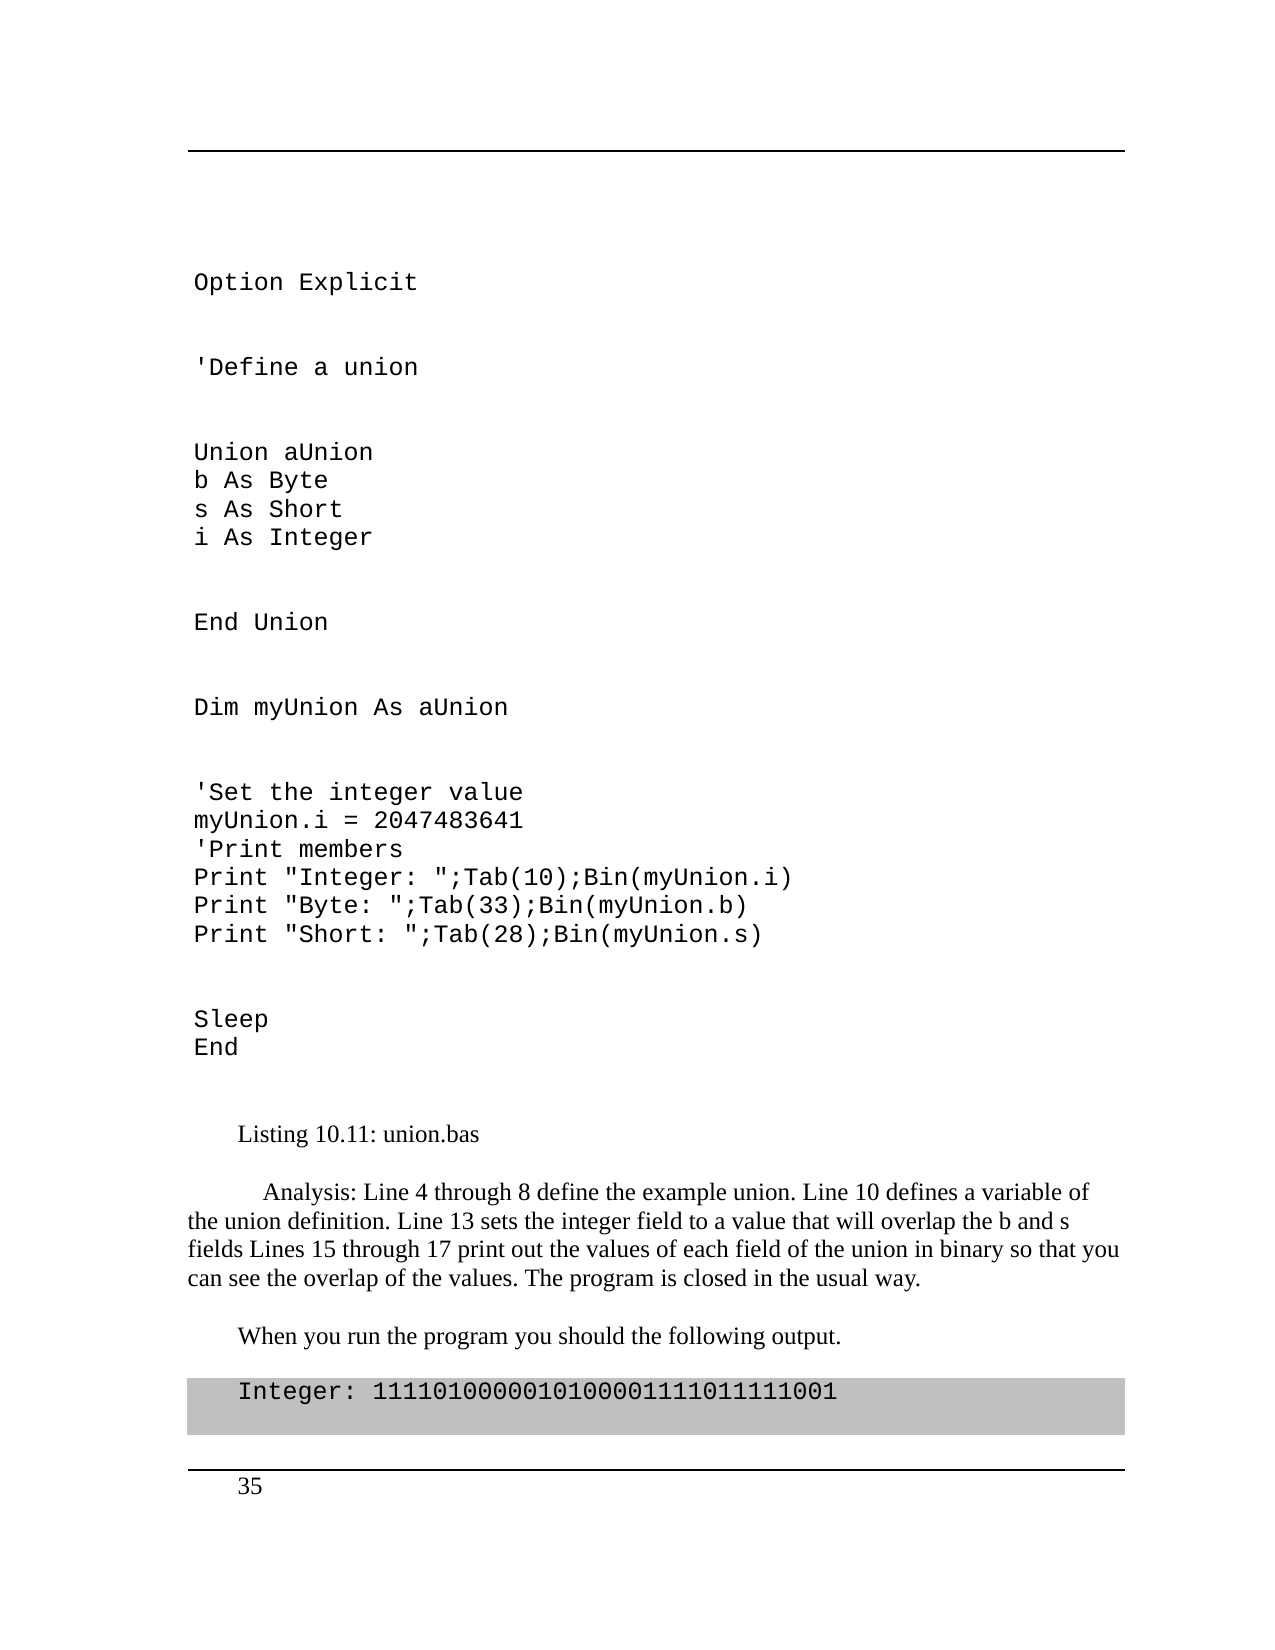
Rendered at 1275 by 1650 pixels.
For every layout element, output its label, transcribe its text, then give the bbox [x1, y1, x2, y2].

text i As Integer [187, 524, 1125, 553]
text Union aUnion [187, 439, 1125, 468]
text Integer: 1111010000010100001111011111001 [187, 1378, 1125, 1407]
text Listing 10.11: union.bas [187, 1119, 1125, 1148]
text Analysis: Line 4 through 8 define the example union. Line 10 defines a variable of the union definition. Line 13 sets the integer field to a value that will overlap the b and s fields Lines 15 through 17 print out the values of each field of the union in binary so that you can see the overlap of the values. The program is closed in the usual way. [187, 1177, 1125, 1292]
text s As Short [187, 496, 1125, 524]
text myUnion.i = 2047483641 [187, 808, 1125, 836]
text Print "Byte: ";Tab(33);Bin(myUnion.b) [187, 893, 1125, 921]
text 'Set the integer value [187, 779, 1125, 808]
text Sleep [187, 1006, 1125, 1034]
text Dim myUnion As aUnion [187, 694, 1125, 723]
text When you run the program you should the following output. [187, 1321, 1125, 1349]
text 'Print members [187, 836, 1125, 864]
text Print "Integer: ";Tab(10);Bin(myUnion.i) [187, 864, 1125, 893]
text End [187, 1034, 1125, 1063]
text b As Byte [187, 468, 1125, 496]
text Print "Short: ";Tab(28);Bin(myUnion.s) [187, 921, 1125, 949]
text Option Explicit [187, 269, 1125, 298]
text End Union [187, 609, 1125, 638]
text 'Define a union [187, 354, 1125, 383]
